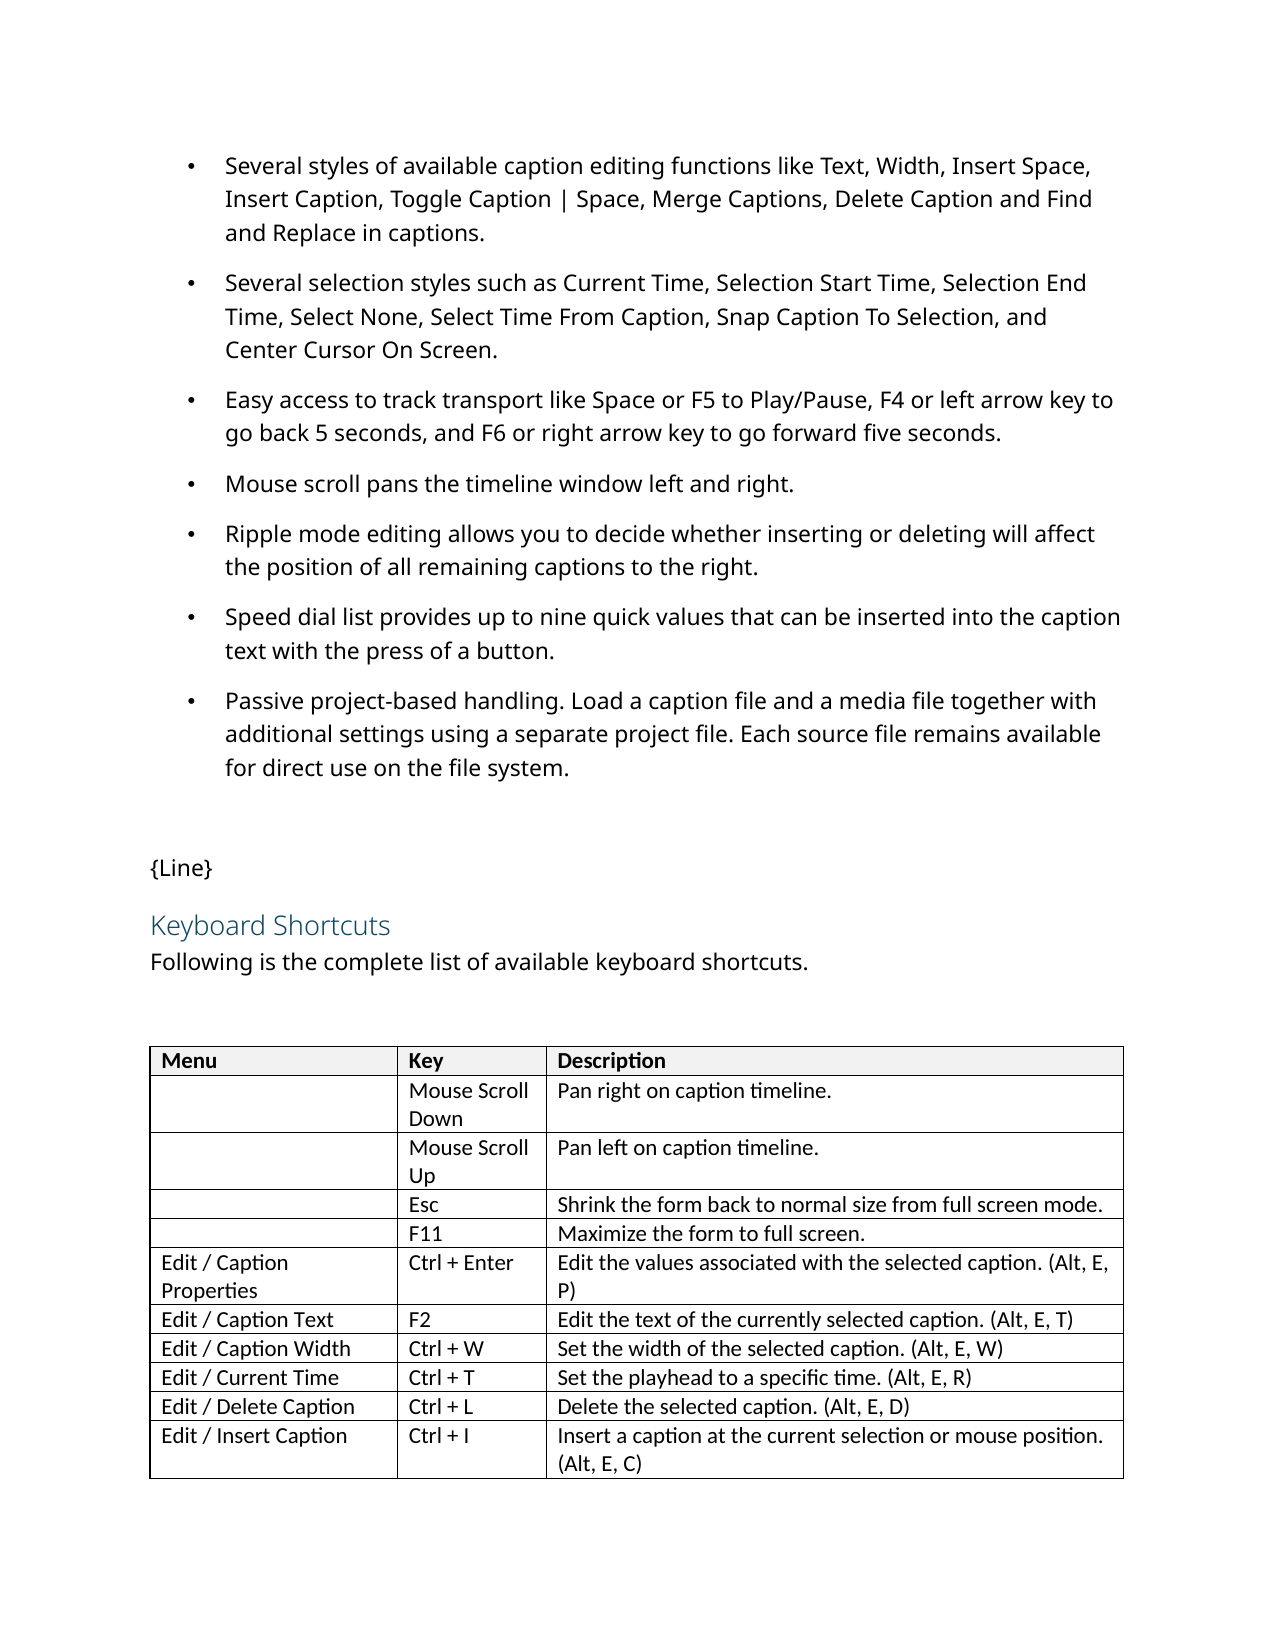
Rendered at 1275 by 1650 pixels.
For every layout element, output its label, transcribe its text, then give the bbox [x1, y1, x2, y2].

table_header Key [398, 1047, 546, 1075]
list Passive project-based handling. Load a caption file and a media file together with additional settings using a separate project file. Each source file remains available for direct use on the file system. [187, 685, 1125, 783]
table_cell F11 [398, 1219, 546, 1247]
list Easy access to track transport like Space or F5 to Play/Pause, F4 or left arrow key to go back 5 seconds, and F6 or right arrow key to go forward five seconds. [187, 384, 1125, 449]
table_cell Edit / Caption Properties [151, 1248, 397, 1304]
table_cell Ctrl + I [398, 1421, 546, 1477]
table_cell Edit / Insert Caption [151, 1421, 397, 1477]
table_cell Mouse Scroll Up [398, 1133, 546, 1189]
table_cell Pan right on caption timeline. [547, 1076, 1123, 1132]
table_cell Ctrl + Enter [398, 1248, 546, 1304]
table_cell Esc [398, 1190, 546, 1218]
list Speed dial list provides up to nine quick values that can be inserted into the caption text with the press of a button. [187, 601, 1125, 666]
table_cell Pan left on caption timeline. [547, 1133, 1123, 1189]
list Several selection styles such as Current Time, Selection Start Time, Selection End Time, Select None, Select Time From Caption, Snap Caption To Selection, and Center Cursor On Screen. [187, 267, 1125, 365]
table_cell Ctrl + T [398, 1363, 546, 1391]
table_cell [151, 1076, 397, 1132]
table_cell Edit / Current Time [151, 1363, 397, 1391]
list Several styles of available caption editing functions like Text, Width, Insert Space, Insert Caption, Toggle Caption | Space, Merge Captions, Delete Caption and Find and Replace in captions. [187, 150, 1125, 248]
table_cell Ctrl + L [398, 1392, 546, 1420]
table_cell Mouse Scroll Down [398, 1076, 546, 1132]
subtitle Keyboard Shortcuts [150, 906, 1125, 943]
table_header Description [547, 1047, 1123, 1075]
table_cell Edit / Caption Width [151, 1334, 397, 1362]
table_cell Shrink the form back to normal size from full screen mode. [547, 1190, 1123, 1218]
text Following is the complete list of available keyboard shortcuts. [150, 945, 1125, 977]
table_cell Insert a caption at the current selection or mouse position. (Alt, E, C) [547, 1421, 1123, 1477]
table_header Menu [151, 1047, 397, 1075]
table_cell Set the width of the selected caption. (Alt, E, W) [547, 1334, 1123, 1362]
text {Line} [150, 852, 1125, 883]
table_cell [151, 1133, 397, 1189]
table_cell F2 [398, 1305, 546, 1333]
table_cell Delete the selected caption. (Alt, E, D) [547, 1392, 1123, 1420]
table_cell Set the playhead to a specific time. (Alt, E, R) [547, 1363, 1123, 1391]
table_cell Ctrl + W [398, 1334, 546, 1362]
table_cell Edit / Caption Text [151, 1305, 397, 1333]
table_cell Edit / Delete Caption [151, 1392, 397, 1420]
table_cell [151, 1190, 397, 1218]
table_cell Edit the values associated with the selected caption. (Alt, E, P) [547, 1248, 1123, 1304]
table_cell [151, 1219, 397, 1247]
table_cell Edit the text of the currently selected caption. (Alt, E, T) [547, 1305, 1123, 1333]
table_cell Maximize the form to full screen. [547, 1219, 1123, 1247]
list Mouse scroll pans the timeline window left and right. [187, 467, 1125, 499]
list Ripple mode editing allows you to decide whether inserting or deleting will affect the position of all remaining captions to the right. [187, 518, 1125, 582]
